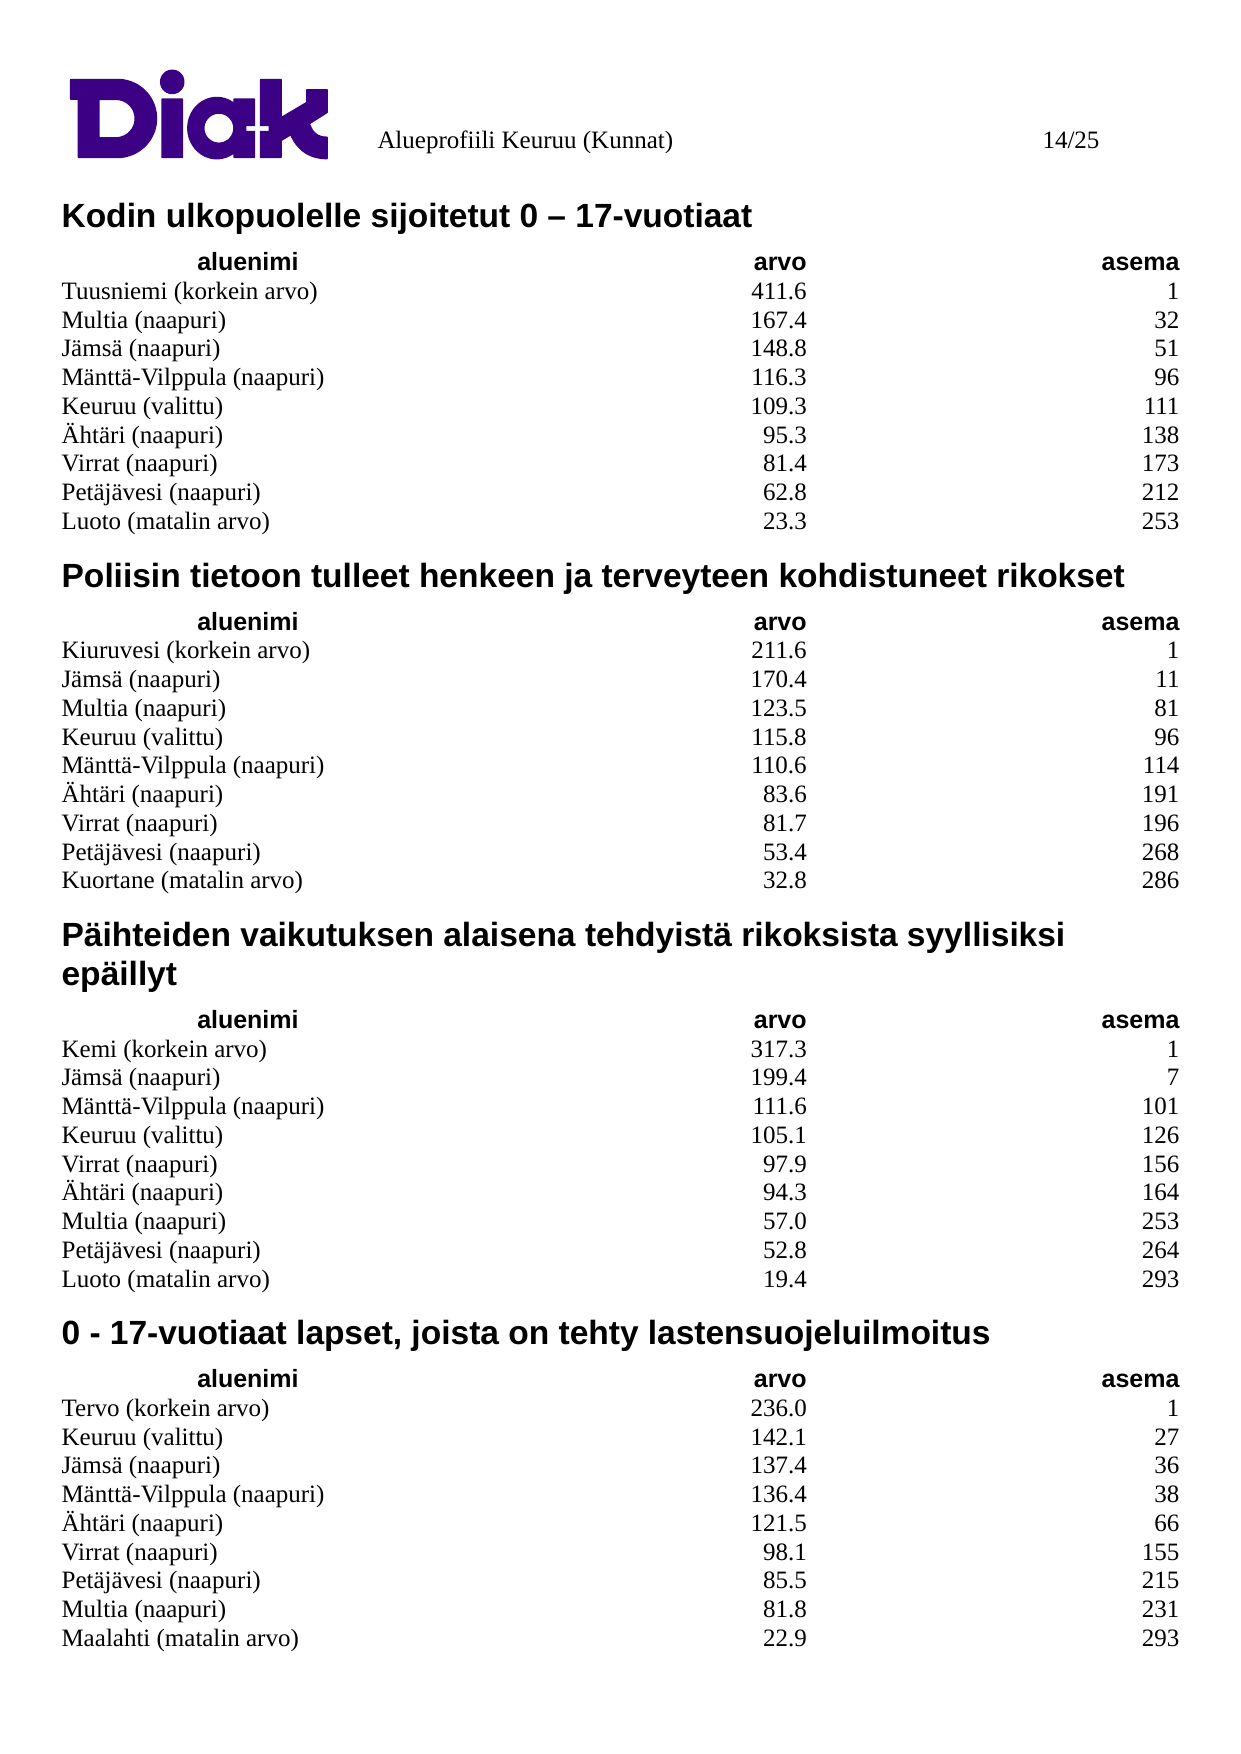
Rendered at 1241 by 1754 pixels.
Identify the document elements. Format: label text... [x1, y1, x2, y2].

table_cell 51 [806, 334, 1179, 362]
table_cell 1 [806, 1034, 1179, 1062]
table_header arvo [434, 247, 806, 276]
table_cell 98.1 [434, 1537, 806, 1566]
table_header arvo [434, 1005, 806, 1034]
table_cell Luoto (matalin arvo) [61, 1264, 434, 1292]
table_cell 23.3 [434, 506, 806, 535]
table_cell 167.4 [434, 305, 806, 333]
table_cell 215 [806, 1566, 1179, 1594]
table_cell 1 [806, 1393, 1179, 1422]
table_cell Virrat (naapuri) [61, 1537, 434, 1566]
table_cell 22.9 [434, 1623, 806, 1652]
table_cell 96 [806, 722, 1179, 751]
table_cell 211.6 [434, 636, 806, 664]
table_cell Multia (naapuri) [61, 693, 434, 722]
table_header aluenimi [61, 1005, 434, 1034]
table_cell 286 [806, 866, 1179, 894]
table_cell 81 [806, 693, 1179, 722]
table_cell Keuruu (valittu) [61, 391, 434, 420]
table_cell Ähtäri (naapuri) [61, 1178, 434, 1206]
table_cell 126 [806, 1120, 1179, 1149]
table_cell Jämsä (naapuri) [61, 1063, 434, 1091]
table_cell Jämsä (naapuri) [61, 1451, 434, 1479]
table_cell 121.5 [434, 1508, 806, 1537]
table_cell 138 [806, 420, 1179, 448]
table_cell 111.6 [434, 1091, 806, 1120]
table_header arvo [434, 607, 806, 636]
subtitle Kodin ulkopuolelle sijoitetut 0 – 17-vuotiaat [61, 196, 1179, 235]
table_cell Petäjävesi (naapuri) [61, 477, 434, 506]
table_cell Maalahti (matalin arvo) [61, 1623, 434, 1652]
table_cell 196 [806, 808, 1179, 837]
subtitle Päihteiden vaikutuksen alaisena tehdyistä rikoksista syyllisiksi epäillyt [61, 915, 1179, 992]
table_cell 155 [806, 1537, 1179, 1566]
table_cell Jämsä (naapuri) [61, 334, 434, 362]
table_cell 101 [806, 1091, 1179, 1120]
table_cell 109.3 [434, 391, 806, 420]
table_cell 317.3 [434, 1034, 806, 1062]
table_cell Multia (naapuri) [61, 1206, 434, 1235]
table_cell Kuortane (matalin arvo) [61, 866, 434, 894]
table_cell Mänttä-Vilppula (naapuri) [61, 751, 434, 779]
table_header aluenimi [61, 247, 434, 276]
table_cell 32.8 [434, 866, 806, 894]
table_cell Multia (naapuri) [61, 1594, 434, 1623]
table_cell Kemi (korkein arvo) [61, 1034, 434, 1062]
table_cell 411.6 [434, 276, 806, 305]
table_cell 137.4 [434, 1451, 806, 1479]
table_cell Ähtäri (naapuri) [61, 779, 434, 808]
table_cell 38 [806, 1479, 1179, 1508]
table_cell 253 [806, 506, 1179, 535]
table_cell 191 [806, 779, 1179, 808]
table_cell 110.6 [434, 751, 806, 779]
table_header asema [806, 247, 1179, 276]
table_cell Jämsä (naapuri) [61, 664, 434, 693]
table_cell 105.1 [434, 1120, 806, 1149]
table_cell 96 [806, 362, 1179, 391]
table_cell 142.1 [434, 1422, 806, 1451]
table_cell Multia (naapuri) [61, 305, 434, 333]
table_cell 293 [806, 1623, 1179, 1652]
table_cell 66 [806, 1508, 1179, 1537]
table_cell 116.3 [434, 362, 806, 391]
table_cell Virrat (naapuri) [61, 1149, 434, 1177]
table_header asema [806, 607, 1179, 636]
table_cell 148.8 [434, 334, 806, 362]
table_cell 62.8 [434, 477, 806, 506]
table_cell 236.0 [434, 1393, 806, 1422]
table_cell 268 [806, 837, 1179, 866]
table_cell Keuruu (valittu) [61, 1120, 434, 1149]
table_cell 97.9 [434, 1149, 806, 1177]
table_cell 94.3 [434, 1178, 806, 1206]
table_cell 136.4 [434, 1479, 806, 1508]
table_cell Ähtäri (naapuri) [61, 420, 434, 448]
table_cell Mänttä-Vilppula (naapuri) [61, 1479, 434, 1508]
table_cell Keuruu (valittu) [61, 1422, 434, 1451]
table_cell Tervo (korkein arvo) [61, 1393, 434, 1422]
table_header asema [806, 1005, 1179, 1034]
table_cell Mänttä-Vilppula (naapuri) [61, 1091, 434, 1120]
table_cell 83.6 [434, 779, 806, 808]
table_cell 11 [806, 664, 1179, 693]
table_cell 19.4 [434, 1264, 806, 1292]
table_cell 173 [806, 449, 1179, 477]
table_cell Petäjävesi (naapuri) [61, 1566, 434, 1594]
table_cell Ähtäri (naapuri) [61, 1508, 434, 1537]
table_cell 53.4 [434, 837, 806, 866]
table_cell 32 [806, 305, 1179, 333]
table_cell 212 [806, 477, 1179, 506]
table_cell 115.8 [434, 722, 806, 751]
table_cell 123.5 [434, 693, 806, 722]
table_cell 170.4 [434, 664, 806, 693]
table_cell 199.4 [434, 1063, 806, 1091]
table_cell 164 [806, 1178, 1179, 1206]
table_cell Virrat (naapuri) [61, 449, 434, 477]
table_cell 36 [806, 1451, 1179, 1479]
table_cell 1 [806, 276, 1179, 305]
table_cell Petäjävesi (naapuri) [61, 837, 434, 866]
table_cell 264 [806, 1235, 1179, 1264]
table_header asema [806, 1364, 1179, 1393]
table_cell 231 [806, 1594, 1179, 1623]
table_cell 81.7 [434, 808, 806, 837]
subtitle Poliisin tietoon tulleet henkeen ja terveyteen kohdistuneet rikokset [61, 556, 1179, 594]
table_cell 293 [806, 1264, 1179, 1292]
table_header aluenimi [61, 1364, 434, 1393]
table_cell 81.8 [434, 1594, 806, 1623]
table_cell 27 [806, 1422, 1179, 1451]
table_cell 52.8 [434, 1235, 806, 1264]
table_header arvo [434, 1364, 806, 1393]
table_header aluenimi [61, 607, 434, 636]
table_cell 1 [806, 636, 1179, 664]
table_cell Virrat (naapuri) [61, 808, 434, 837]
table_cell 95.3 [434, 420, 806, 448]
table_cell 7 [806, 1063, 1179, 1091]
subtitle 0 - 17-vuotiaat lapset, joista on tehty lastensuojeluilmoitus [61, 1313, 1179, 1352]
table_cell 57.0 [434, 1206, 806, 1235]
table_cell Keuruu (valittu) [61, 722, 434, 751]
table_cell 85.5 [434, 1566, 806, 1594]
table_cell 81.4 [434, 449, 806, 477]
table_cell Petäjävesi (naapuri) [61, 1235, 434, 1264]
table_cell Luoto (matalin arvo) [61, 506, 434, 535]
table_cell 156 [806, 1149, 1179, 1177]
table_cell Mänttä-Vilppula (naapuri) [61, 362, 434, 391]
table_cell Kiuruvesi (korkein arvo) [61, 636, 434, 664]
table_cell 114 [806, 751, 1179, 779]
table_cell Tuusniemi (korkein arvo) [61, 276, 434, 305]
table_cell 253 [806, 1206, 1179, 1235]
table_cell 111 [806, 391, 1179, 420]
